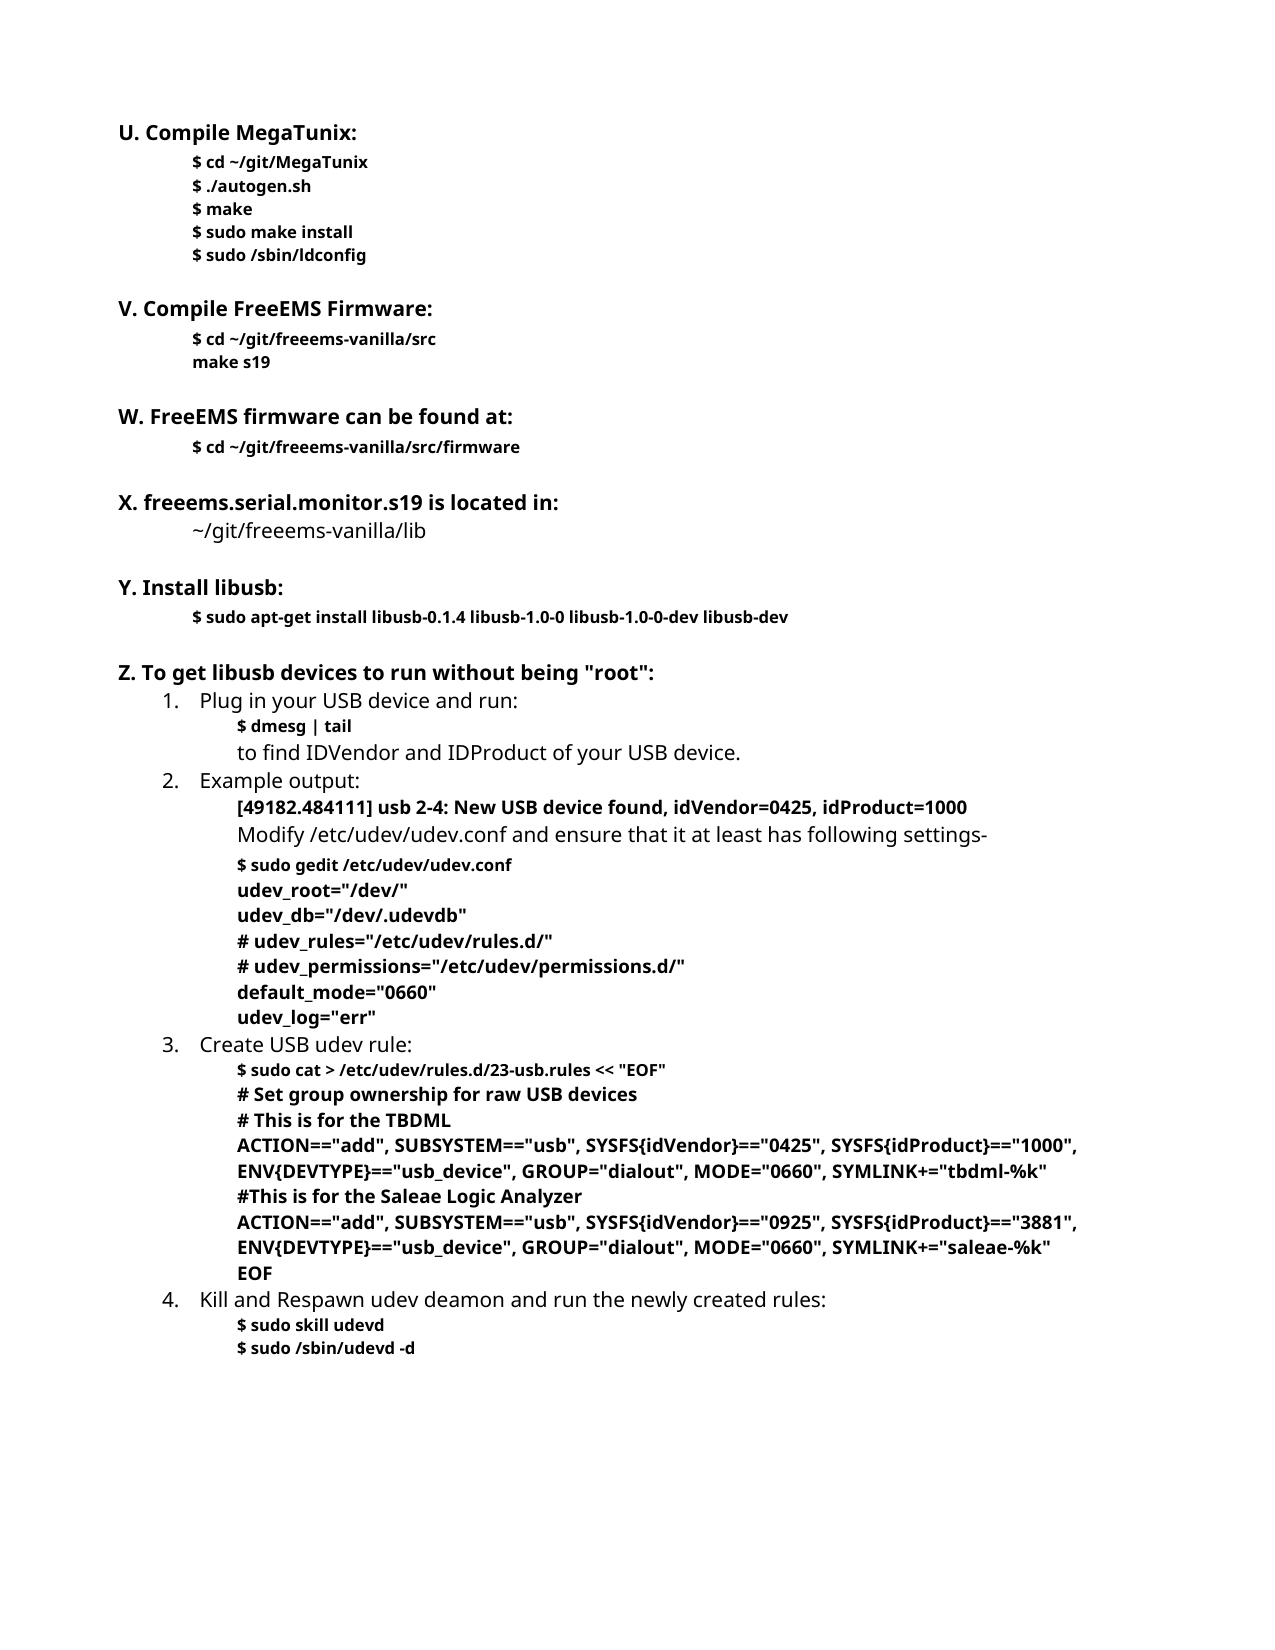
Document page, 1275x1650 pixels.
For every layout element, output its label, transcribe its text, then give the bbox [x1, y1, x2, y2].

list ACTION=="add", SUBSYSTEM=="usb", SYSFS{idVendor}=="0925", SYSFS{idProduct}=="3881", ENV{DEVTYPE}=="usb_device", GROUP="dialout", MODE="0660", SYMLINK+="saleae-%k" [199, 1209, 1157, 1260]
list Create USB udev rule: [162, 1030, 1157, 1059]
text X. freeems.serial.monitor.s19 is located in: [118, 488, 1157, 516]
text $ cd ~/git/freeems-vanilla/src/firmware [118, 431, 1157, 459]
text $ cd ~/git/MegaTunix [118, 147, 1157, 175]
list ACTION=="add", SUBSYSTEM=="usb", SYSFS{idVendor}=="0425", SYSFS{idProduct}=="1000", ENV{DEVTYPE}=="usb_device", GROUP="dialout", MODE="0660", SYMLINK+="tbdml-%k" [199, 1132, 1157, 1183]
list # udev_permissions="/etc/udev/permissions.d/" [199, 954, 1157, 979]
list udev_root="/dev/" [199, 877, 1157, 903]
list $ sudo cat > /etc/udev/rules.d/23-usb.rules << "EOF" [199, 1059, 1157, 1081]
list # udev_rules="/etc/udev/rules.d/" [199, 928, 1157, 954]
list EOF [199, 1260, 1157, 1286]
text $ make [118, 198, 1157, 220]
text V. Compile FreeEMS Firmware: [118, 294, 1157, 323]
text make s19 [118, 351, 1157, 374]
list #This is for the Saleae Logic Analyzer [199, 1183, 1157, 1209]
list $ sudo gedit /etc/udev/udev.conf [199, 849, 1157, 877]
list $ sudo skill udevd [199, 1314, 1157, 1337]
list Modify /etc/udev/udev.conf and ensure that it at least has following settings- [199, 820, 1157, 849]
list Kill and Respawn udev deamon and run the newly created rules: [162, 1286, 1157, 1314]
text $ cd ~/git/freeems-vanilla/src [118, 323, 1157, 351]
text U. Compile MegaTunix: [118, 118, 1157, 147]
list udev_log="err" [199, 1005, 1157, 1030]
text ~/git/freeems-vanilla/lib [118, 516, 1157, 544]
list default_mode="0660" [199, 979, 1157, 1005]
list $ dmesg | tail [199, 715, 1157, 738]
text $ ./autogen.sh [118, 175, 1157, 198]
list to find IDVendor and IDProduct of your USB device. [199, 738, 1157, 766]
list $ sudo /sbin/udevd -d [199, 1337, 1157, 1359]
list # This is for the TBDML [199, 1107, 1157, 1132]
text $ sudo apt-get install libusb-0.1.4 libusb-1.0-0 libusb-1.0-0-dev libusb-dev [118, 601, 1157, 630]
text Y. Install libusb: [118, 573, 1157, 601]
list Plug in your USB device and run: [162, 687, 1157, 715]
text $ sudo /sbin/ldconfig [118, 243, 1157, 266]
text $ sudo make install [118, 220, 1157, 243]
text W. FreeEMS firmware can be found at: [118, 402, 1157, 431]
text Z. To get libusb devices to run without being "root": [118, 658, 1157, 687]
list udev_db="/dev/.udevdb" [199, 903, 1157, 928]
list Example output: [162, 766, 1157, 795]
list # Set group ownership for raw USB devices [199, 1081, 1157, 1107]
list [49182.484111] usb 2-4: New USB device found, idVendor=0425, idProduct=1000 [199, 795, 1157, 820]
